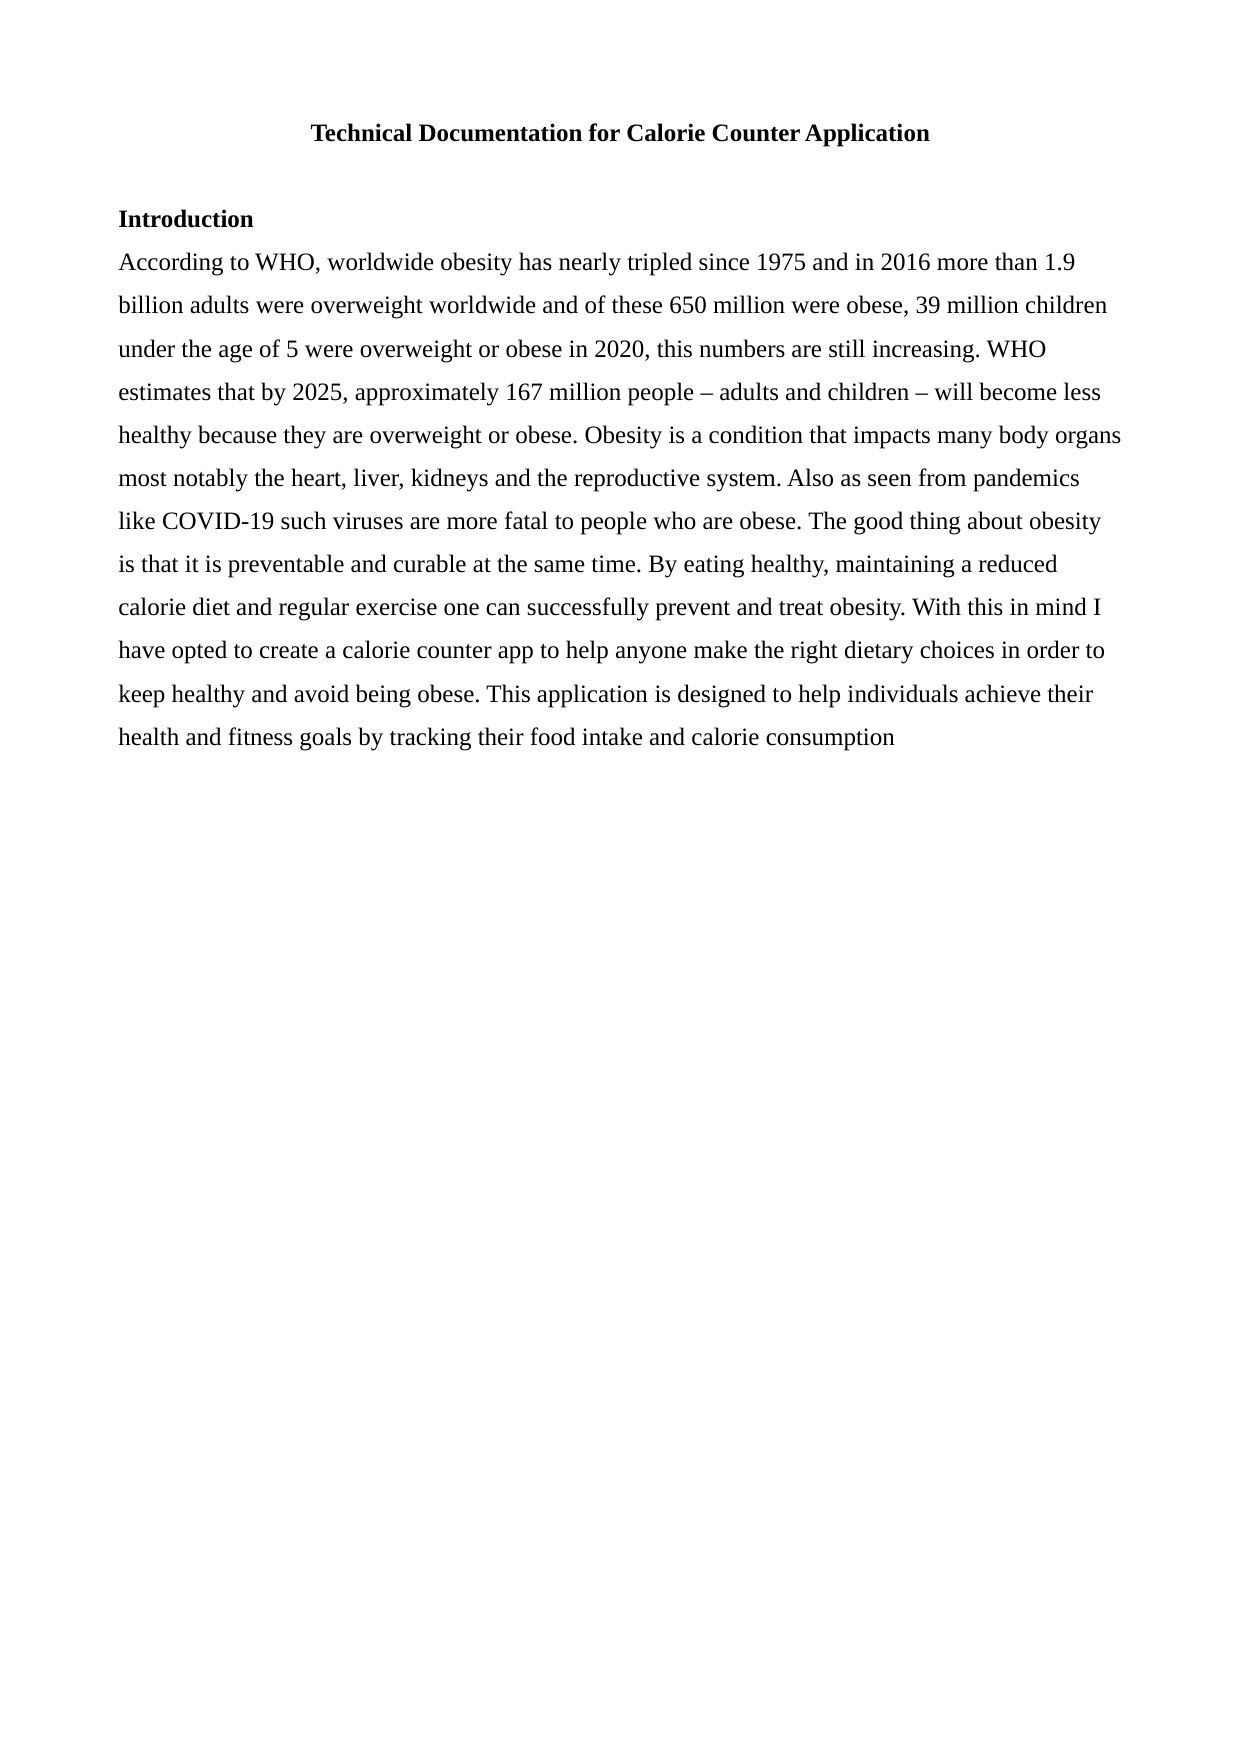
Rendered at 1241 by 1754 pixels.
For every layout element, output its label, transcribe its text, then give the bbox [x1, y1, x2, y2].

text Introduction [118, 204, 1122, 233]
text Technical Documentation for Calorie Counter Application [118, 118, 1122, 147]
text According to WHO, worldwide obesity has nearly tripled since 1975 and in 2016 more than 1.9 billion adults were overweight worldwide and of these 650 million were obese, 39 million children under the age of 5 were overweight or obese in 2020, this numbers are still increasing. WHO estimates that by 2025, approximately 167 million people – adults and children – will become less healthy because they are overweight or obese. Obesity is a condition that impacts many body organs most notably the heart, liver, kidneys and the reproductive system. Also as seen from pandemics like COVID-19 such viruses are more fatal to people who are obese. The good thing about obesity is that it is preventable and curable at the same time. By eating healthy, maintaining a reduced calorie diet and regular exercise one can successfully prevent and treat obesity. With this in mind I have opted to create a calorie counter app to help anyone make the right dietary choices in order to keep healthy and avoid being obese. This application is designed to help individuals achieve their health and fitness goals by tracking their food intake and calorie consumption [118, 247, 1122, 751]
